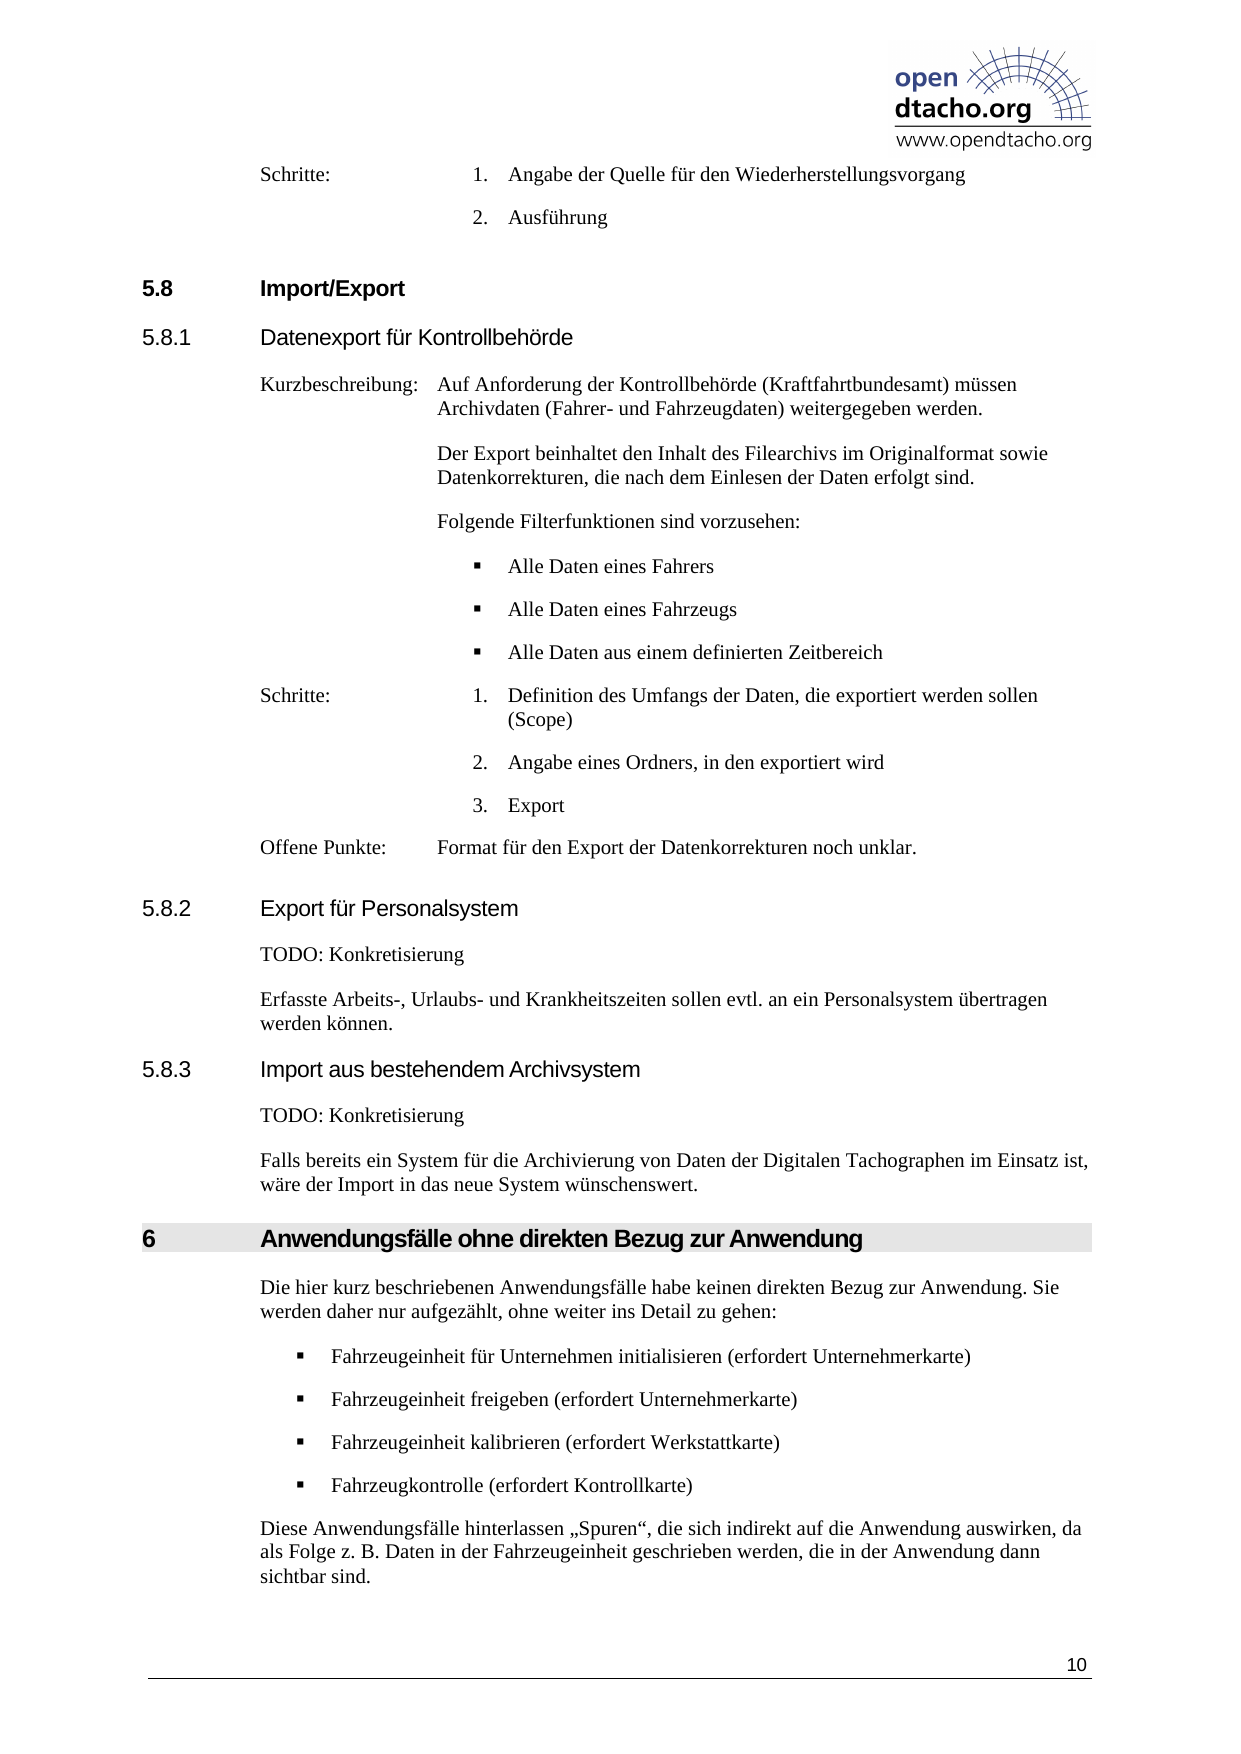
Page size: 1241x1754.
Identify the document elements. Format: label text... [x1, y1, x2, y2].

text TODO: Konkretisierung [260, 1103, 1092, 1127]
table_cell Format für den Export der Datenkorrekturen noch unklar. [437, 835, 1093, 880]
text Die hier kurz beschriebenen Anwendungsfälle habe keinen direkten Bezug zur Anwendung. Sie werden daher nur aufgezählt, ohne weiter ins Detail zu gehen: [260, 1275, 1092, 1323]
subtitle Import aus bestehendem Archivsystem [142, 1056, 1092, 1082]
table_cell Schritte: [260, 163, 437, 248]
table_cell Schritte: [260, 683, 437, 835]
list Fahrzeugeinheit für Unternehmen initialisieren (erfordert Unternehmerkarte) [295, 1344, 1045, 1368]
text Falls bereits ein System für die Archivierung von Daten der Digitalen Tachographen im Einsatz ist, wäre der Import in das neue System wünschenswert. [260, 1148, 1092, 1196]
table_cell Offene Punkte: [260, 835, 437, 880]
table_header Kurzbeschreibung: [260, 372, 437, 683]
subtitle Import/Export [142, 275, 1092, 301]
list Fahrzeugkontrolle (erfordert Kontrollkarte) [295, 1473, 1045, 1497]
subtitle Anwendungsfälle ohne direkten Bezug zur Anwendung [142, 1223, 1092, 1252]
picture [887, 40, 1096, 158]
table_header Auf Anforderung der Kontrollbehörde (Kraftfahrtbundesamt) müssen Archivdaten (Fahrer- und Fahrzeugdaten) weitergegeben werden. Der Export beinhaltet den Inhalt des Filearchivs im Originalformat sowie Datenkorrekturen, die nach dem Einlesen der Daten erfolgt sind. Folgende Filterfunktionen sind vorzusehen: Alle Daten eines Fahrers Alle Daten eines Fahrzeugs Alle Daten aus einem definierten Zeitbereich [437, 372, 1093, 683]
list Fahrzeugeinheit freigeben (erfordert Unternehmerkarte) [295, 1387, 1045, 1411]
text Erfasste Arbeits-, Urlaubs- und Krankheitszeiten sollen evtl. an ein Personalsystem übertragen werden können. [260, 987, 1092, 1035]
subtitle Export für Personalsystem [142, 895, 1092, 921]
text Diese Anwendungsfälle hinterlassen „Spuren“, die sich indirekt auf die Anwendung auswirken, da als Folge z. B. Daten in der Fahrzeugeinheit geschrieben werden, die in der Anwendung dann sichtbar sind. [260, 1515, 1092, 1588]
table_cell Definition des Umfangs der Daten, die exportiert werden sollen (Scope) Angabe eines Ordners, in den exportiert wird Export [437, 683, 1093, 835]
table_cell Angabe der Quelle für den Wiederherstellungsvorgang Ausführung [437, 163, 1093, 248]
subtitle Datenexport für Kontrollbehörde [142, 324, 1092, 351]
text TODO: Konkretisierung [260, 942, 1092, 966]
list Fahrzeugeinheit kalibrieren (erfordert Werkstattkarte) [295, 1430, 1045, 1454]
